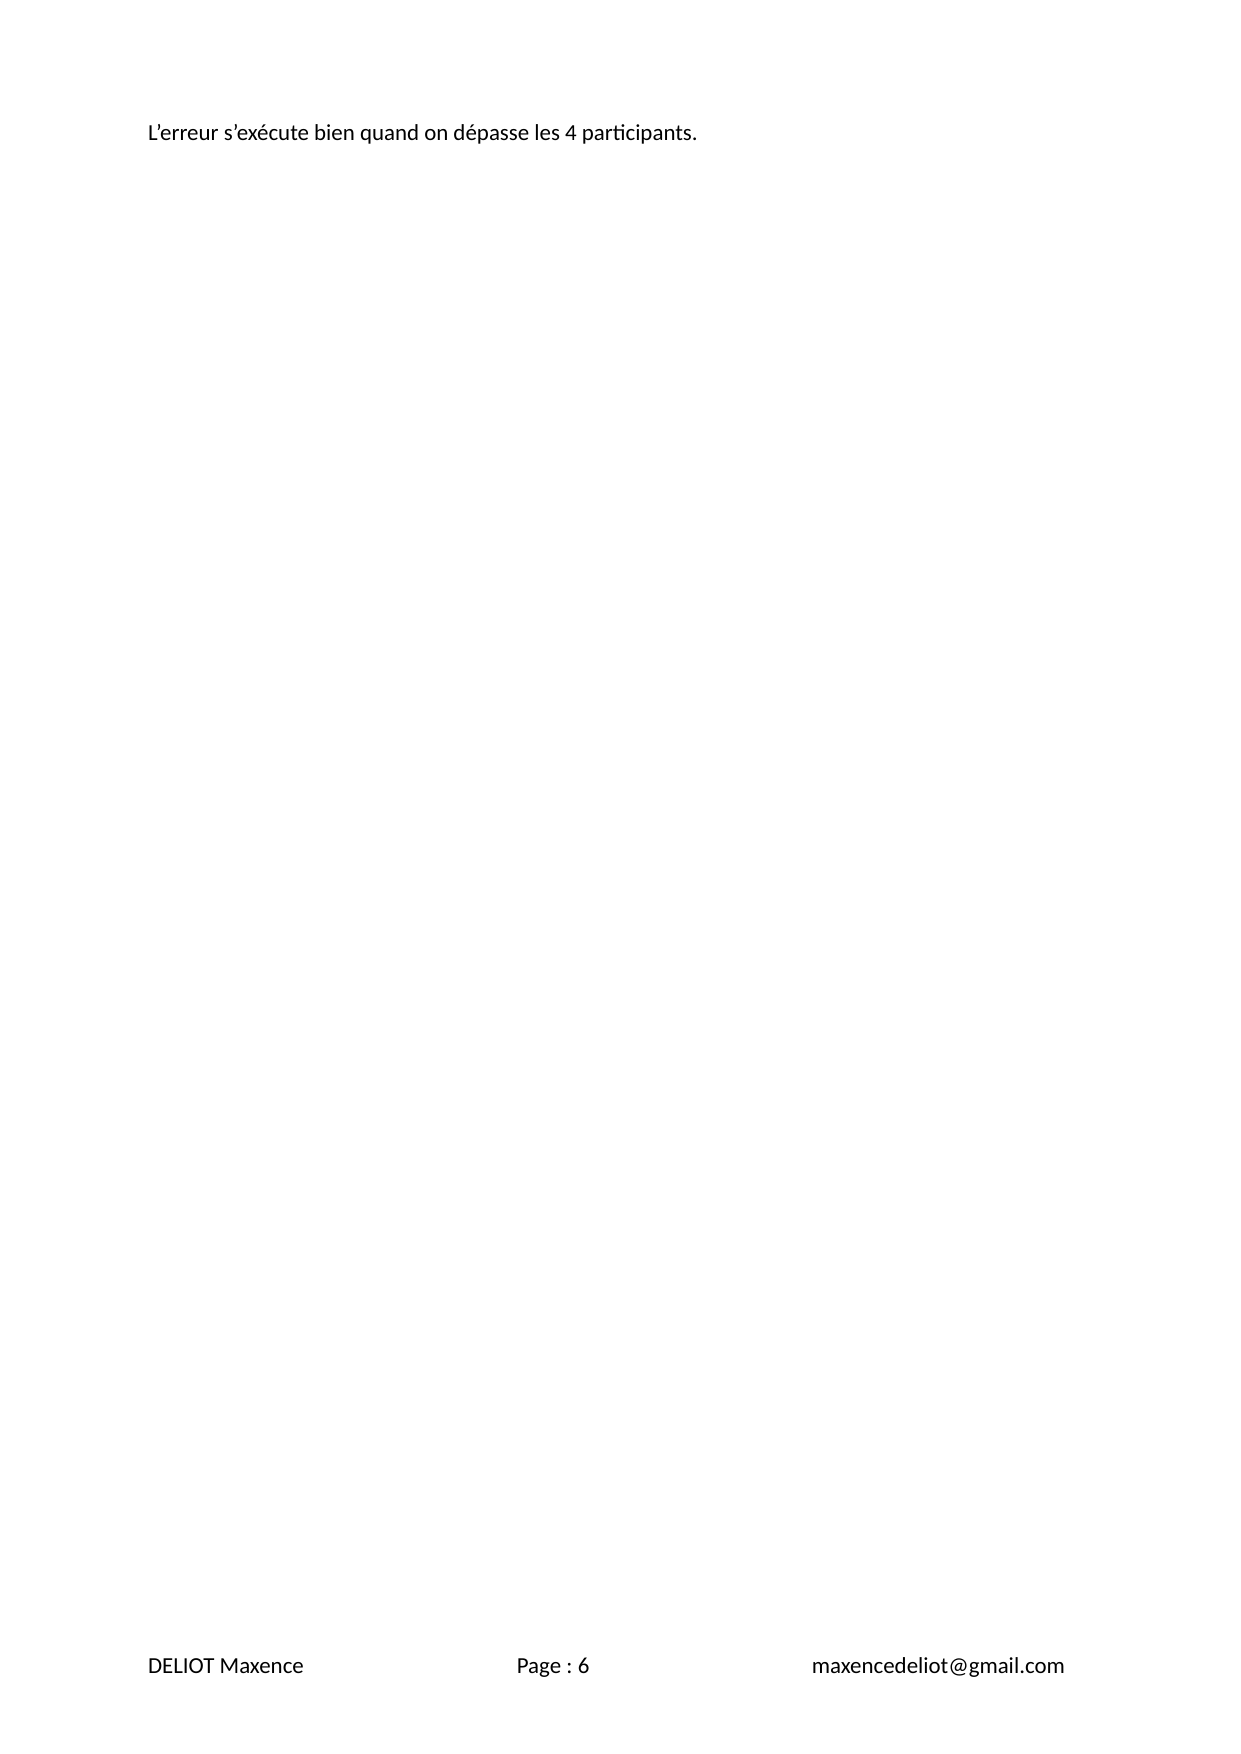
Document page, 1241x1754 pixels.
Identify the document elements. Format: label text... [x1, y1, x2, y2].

text L’erreur s’exécute bien quand on dépasse les 4 participants. [148, 118, 1093, 146]
